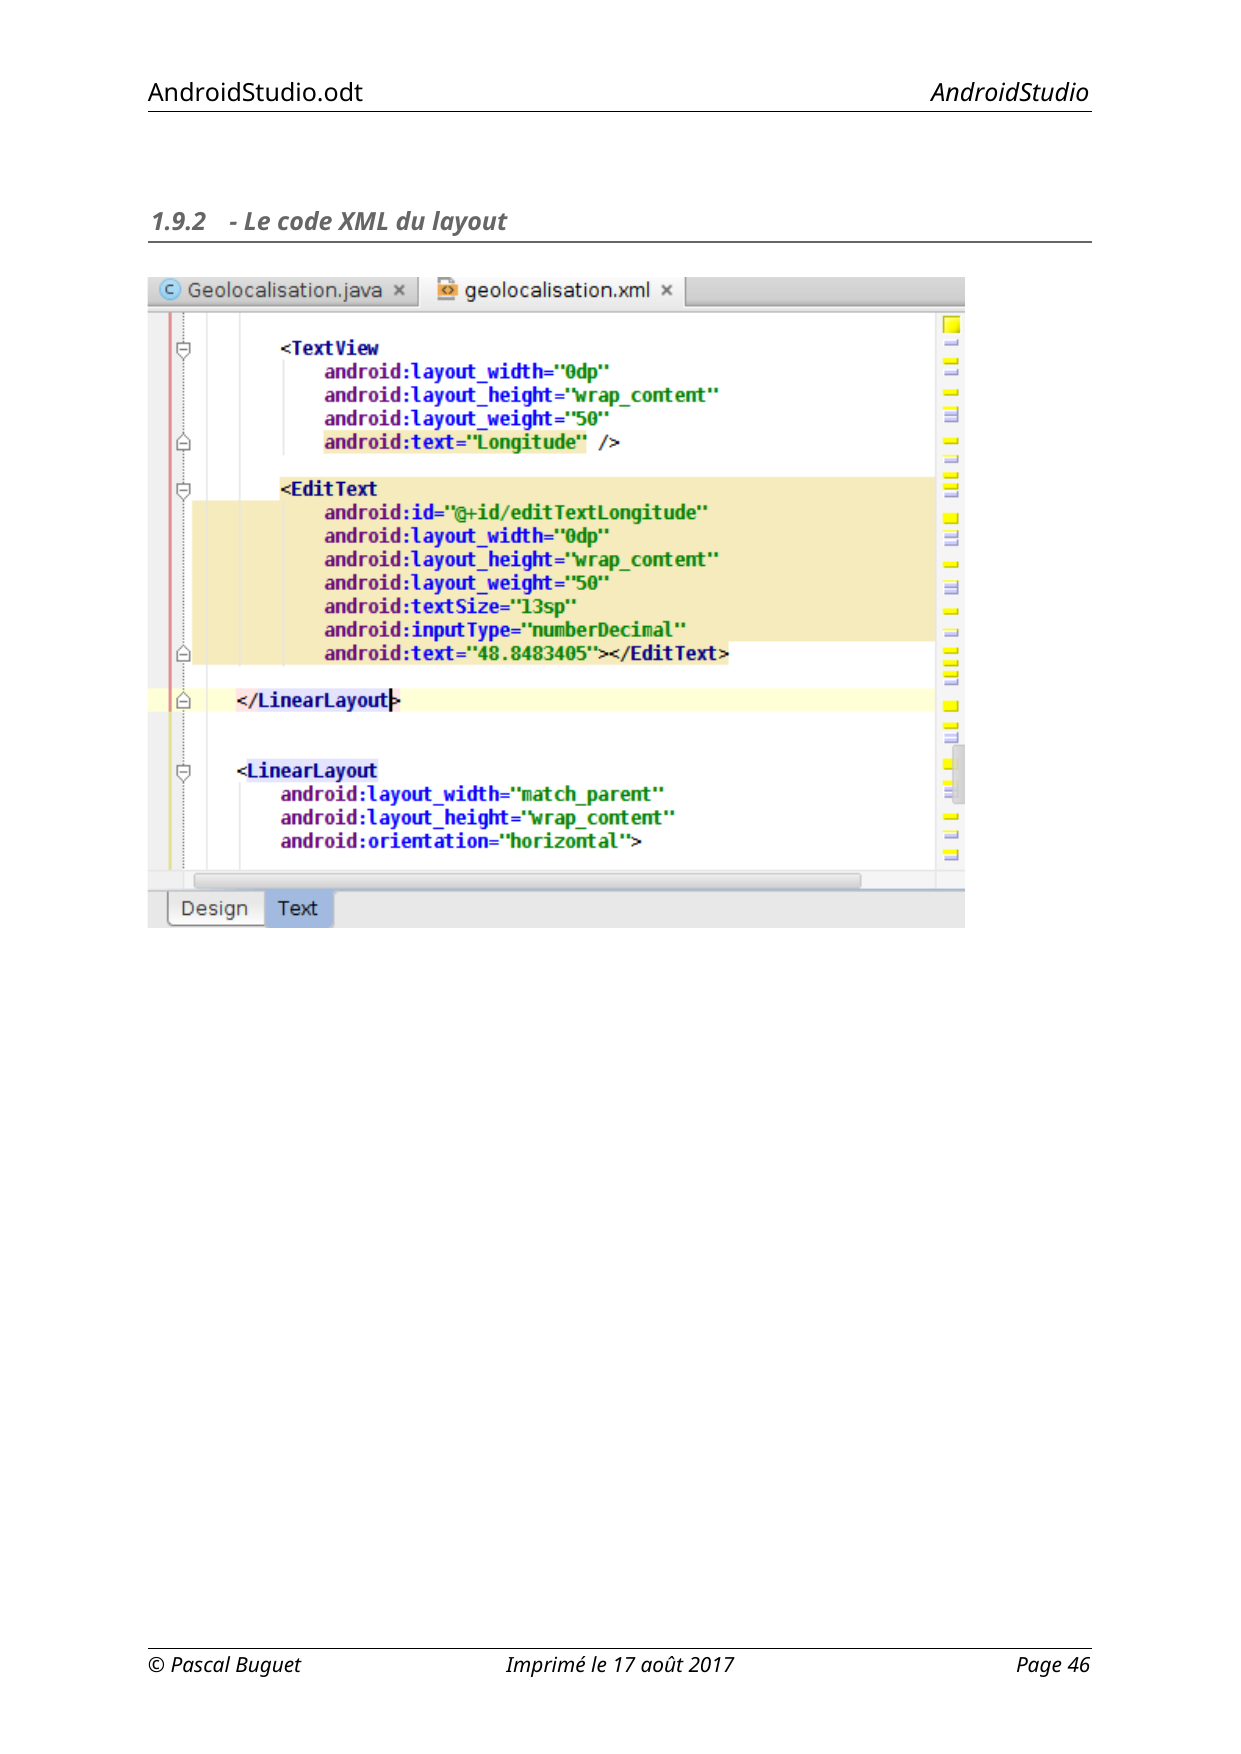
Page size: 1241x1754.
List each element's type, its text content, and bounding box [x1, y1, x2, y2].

subtitle - Le code XML du layout [148, 201, 1092, 241]
picture [147, 277, 965, 928]
